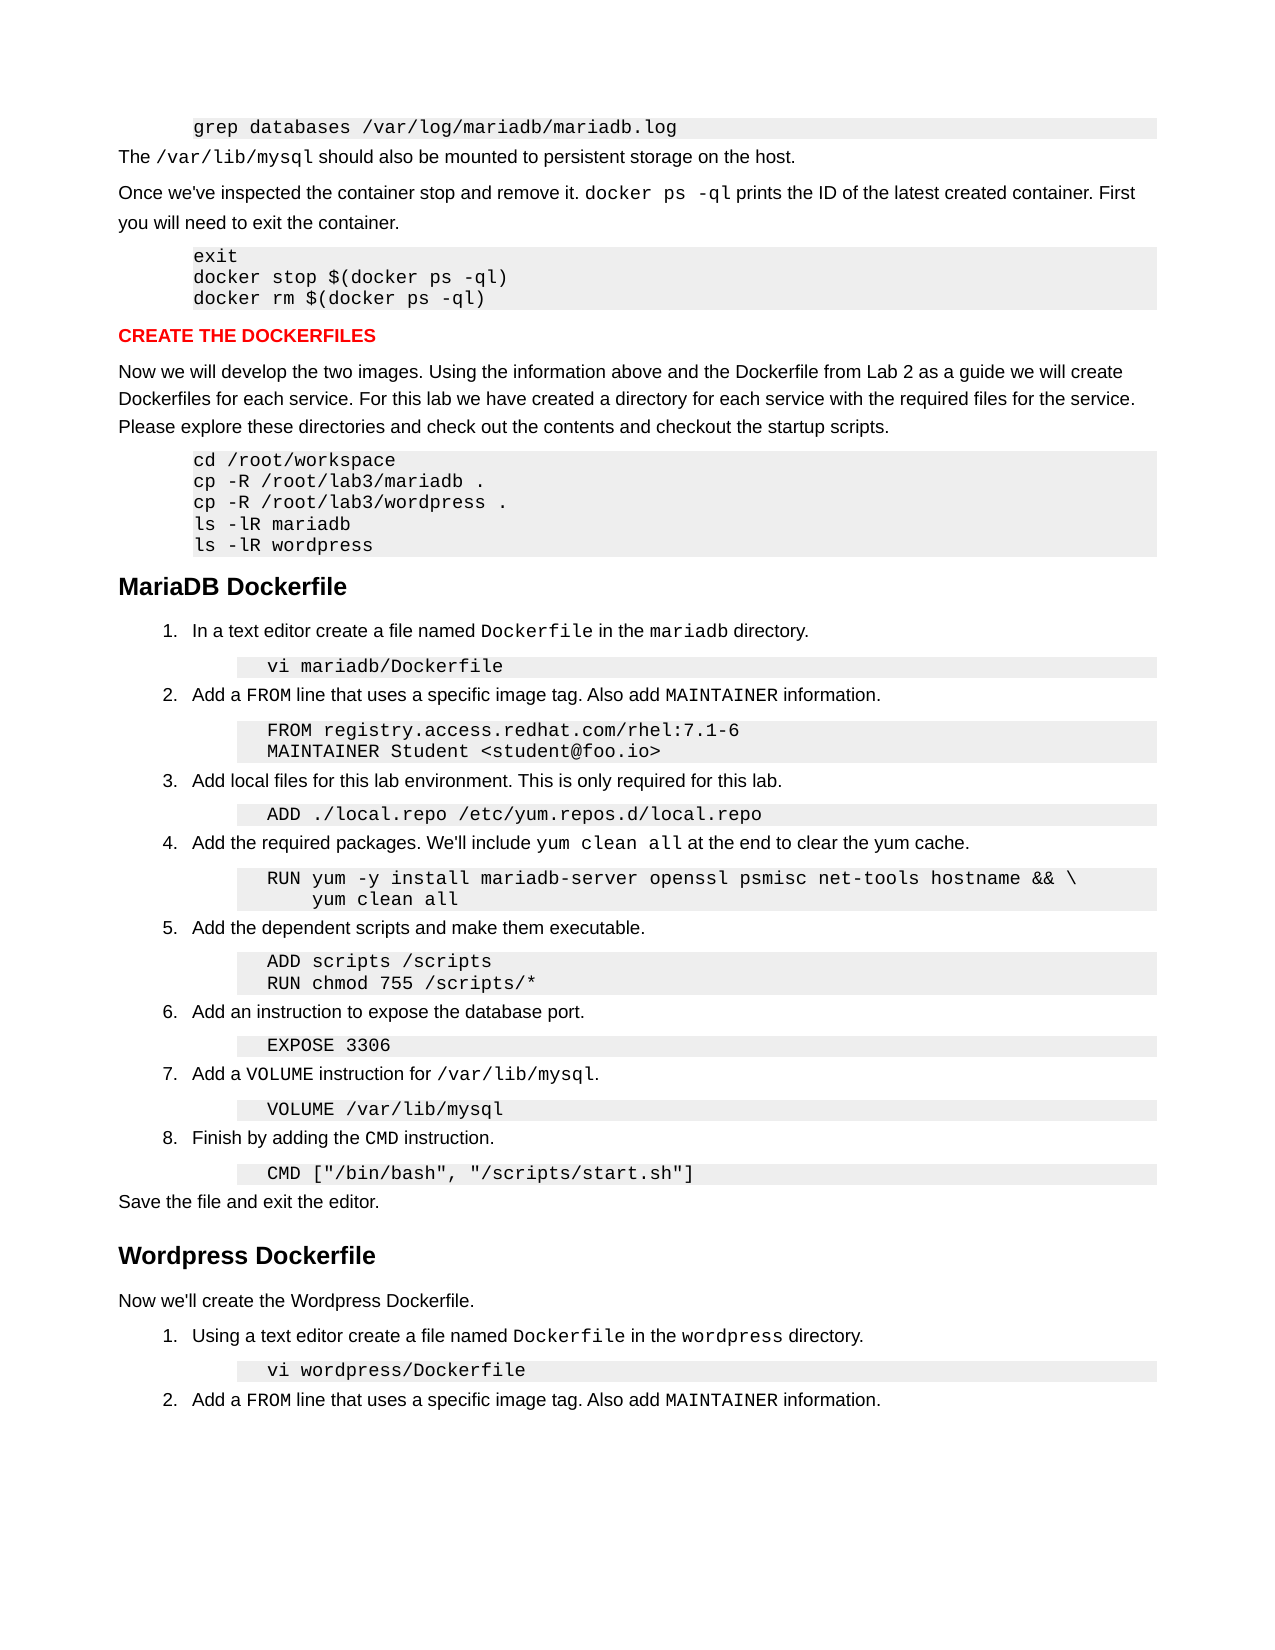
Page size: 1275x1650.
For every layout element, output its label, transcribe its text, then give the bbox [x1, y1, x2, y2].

text cd /root/workspace [193, 451, 1157, 472]
text exit [193, 247, 1157, 268]
list In a text editor create a file named Dockerfile in the mariadb directory. [162, 620, 1157, 643]
text Now we'll create the Wordpress Dockerfile. [118, 1289, 1157, 1311]
text MariaDB Dockerfile [118, 572, 1157, 601]
list Finish by adding the CMD instruction. [162, 1127, 1157, 1150]
text ls -lR mariadb [193, 514, 1157, 536]
text Save the file and exit the editor. [118, 1191, 1157, 1213]
list Add the required packages. We'll include yum clean all at the end to clear the yum cache. [162, 832, 1157, 855]
text Now we will develop the two images. Using the information above and the Dockerfile from Lab 2 as a guide we will create Dockerfiles for each service. For this lab we have created a directory for each service with the required files for the service. Please explore these directories and check out the contents and checkout the startup scripts. [118, 360, 1157, 437]
text Once we've inspected the container stop and remove it. docker ps -ql prints the ID of the latest created container. First you will need to exit the container. [118, 182, 1157, 233]
list VOLUME /var/lib/mysql [237, 1100, 1157, 1121]
list FROM registry.access.redhat.com/rhel:7.1-6 [237, 721, 1157, 742]
list vi wordpress/Dockerfile [237, 1361, 1157, 1382]
list MAINTAINER Student <student@foo.io> [237, 742, 1157, 763]
list RUN chmod 755 /scripts/* [237, 973, 1157, 995]
list CMD ["/bin/bash", "/scripts/start.sh"] [237, 1164, 1157, 1185]
text Wordpress Dockerfile [118, 1241, 1157, 1270]
list Add a VOLUME instruction for /var/lib/mysql. [162, 1063, 1157, 1086]
list EXPOSE 3306 [237, 1036, 1157, 1057]
list Add an instruction to expose the database port. [162, 1001, 1157, 1022]
text cp -R /root/lab3/mariadb . [193, 472, 1157, 493]
text cp -R /root/lab3/wordpress . [193, 493, 1157, 514]
list Add a FROM line that uses a specific image tag. Also add MAINTAINER information. [162, 684, 1157, 707]
text The /var/lib/mysql should also be mounted to persistent storage on the host. [118, 145, 1157, 169]
list vi mariadb/Dockerfile [237, 657, 1157, 678]
text grep databases /var/log/mariadb/mariadb.log [193, 118, 1157, 139]
text docker rm $(docker ps -ql) [193, 289, 1157, 310]
list RUN yum -y install mariadb-server openssl psmisc net-tools hostname && \ [237, 868, 1157, 890]
text Create the Dockerfiles [118, 325, 1157, 347]
list Add local files for this lab environment. This is only required for this lab. [162, 769, 1157, 791]
list ADD ./local.repo /etc/yum.repos.d/local.repo [237, 804, 1157, 826]
list Using a text editor create a file named Dockerfile in the wordpress directory. [162, 1324, 1157, 1348]
list yum clean all [237, 890, 1157, 911]
list ADD scripts /scripts [237, 952, 1157, 973]
list Add a FROM line that uses a specific image tag. Also add MAINTAINER information. [162, 1388, 1157, 1412]
list Add the dependent scripts and make them executable. [162, 917, 1157, 939]
text ls -lR wordpress [193, 536, 1157, 557]
text docker stop $(docker ps -ql) [193, 268, 1157, 289]
